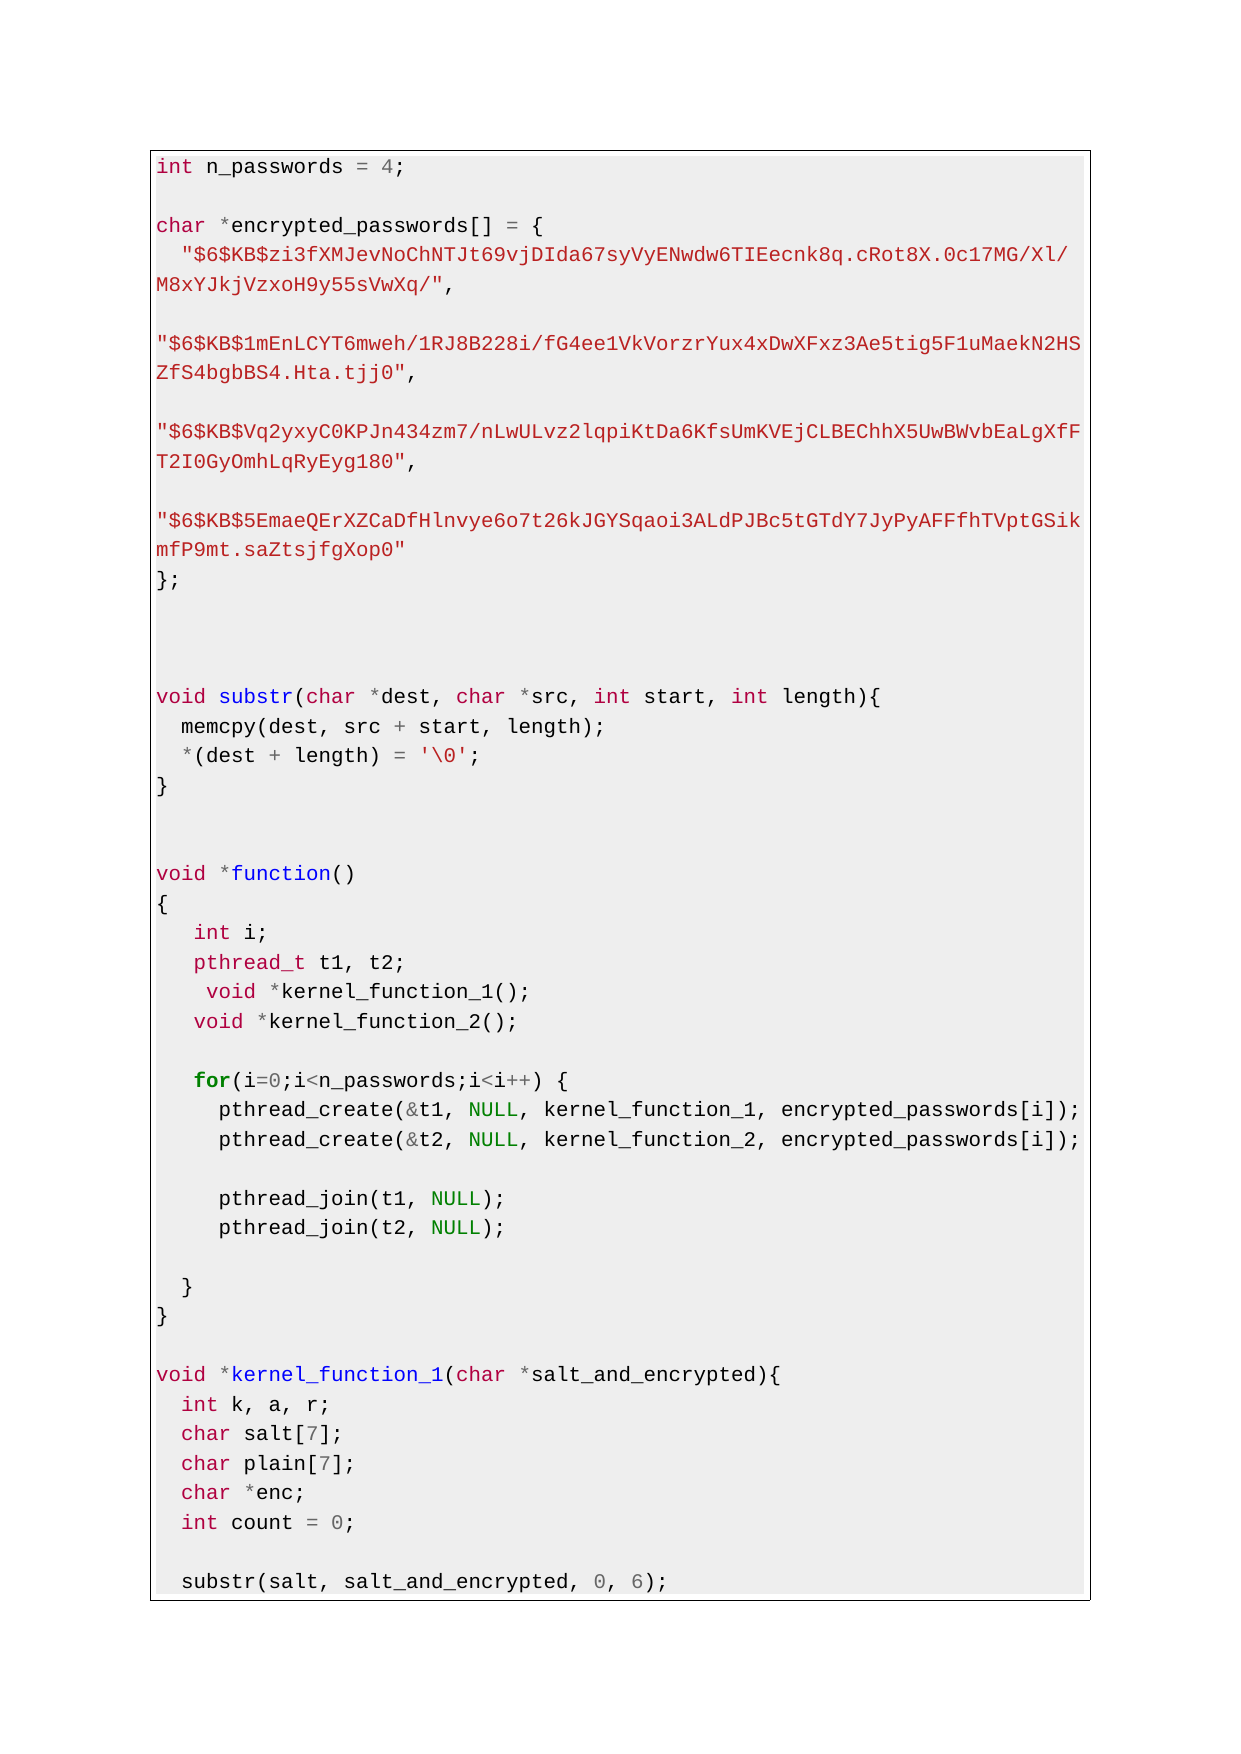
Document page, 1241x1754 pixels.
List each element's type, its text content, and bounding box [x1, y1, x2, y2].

table_header int n_passwords = 4; char *encrypted_passwords[] = { "$6$KB$zi3fXMJevNoChNTJt69vjDIda67syVyENwdw6TIEecnk8q.cRot8X.0c17MG/Xl/M8xYJkjVzxoH9y55sVwXq/", "$6$KB$1mEnLCYT6mweh/1RJ8B228i/fG4ee1VkVorzrYux4xDwXFxz3Ae5tig5F1uMaekN2HSZfS4bgbBS4.Hta.tjj0", "$6$KB$Vq2yxyC0KPJn434zm7/nLwULvz2lqpiKtDa6KfsUmKVEjCLBEChhX5UwBWvbEaLgXfFT2I0GyOmhLqRyEyg180", "$6$KB$5EmaeQErXZCaDfHlnvye6o7t26kJGYSqaoi3ALdPJBc5tGTdY7JyPyAFFfhTVptGSikmfP9mt.saZtsjfgXop0" }; void substr(char *dest, char *src, int start, int length){ memcpy(dest, src + start, length); *(dest + length) = '\0'; } void *function() { int i; pthread_t t1, t2; void *kernel_function_1(); void *kernel_function_2(); for(i=0;i<n_passwords;i<i++) { pthread_create(&t1, NULL, kernel_function_1, encrypted_passwords[i]); pthread_create(&t2, NULL, kernel_function_2, encrypted_passwords[i]); pthread_join(t1, NULL); pthread_join(t2, NULL); } } void *kernel_function_1(char *salt_and_encrypted){ int k, a, r; char salt[7]; char plain[7]; char *enc; int count = 0; substr(salt, salt_and_encrypted, 0, 6); [151, 151, 1090, 1600]
